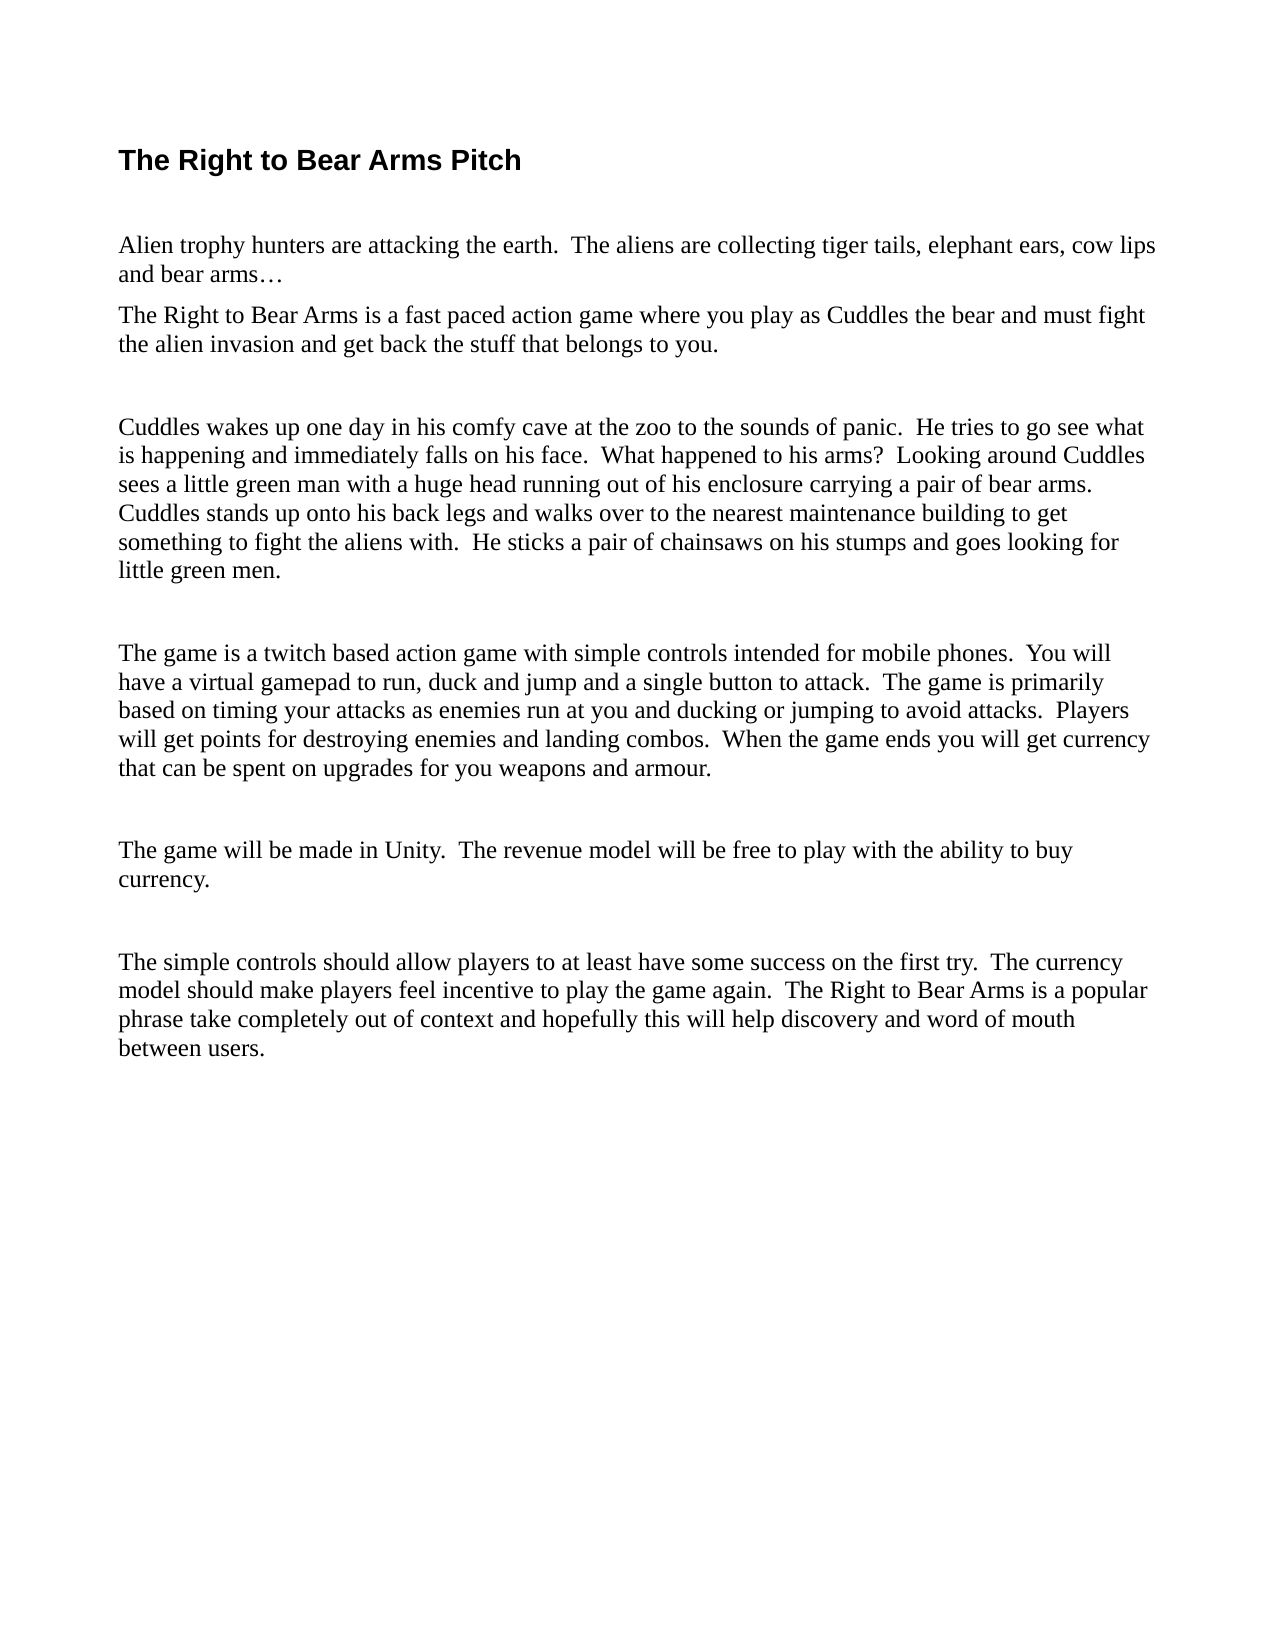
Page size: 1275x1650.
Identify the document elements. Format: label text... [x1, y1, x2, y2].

text The game is a twitch based action game with simple controls intended for mobile phones. You will have a virtual gamepad to run, duck and jump and a single button to attack. The game is primarily based on timing your attacks as enemies run at you and ducking or jumping to avoid attacks. Players will get points for destroying enemies and landing combos. When the game ends you will get currency that can be spent on upgrades for you weapons and armour. [118, 638, 1157, 782]
text The Right to Bear Arms is a fast paced action game where you play as Cuddles the bear and must fight the alien invasion and get back the stuff that belongs to you. [118, 300, 1157, 358]
text The simple controls should allow players to at least have some success on the first try. The currency model should make players feel incentive to play the game again. The Right to Bear Arms is a popular phrase take completely out of context and hopefully this will help discovery and word of mouth between users. [118, 947, 1157, 1062]
text Cuddles wakes up one day in his comfy cave at the zoo to the sounds of panic. He tries to go see what is happening and immediately falls on his face. What happened to his arms? Looking around Cuddles sees a little green man with a huge head running out of his enclosure carrying a pair of bear arms. Cuddles stands up onto his back legs and walks over to the nearest maintenance building to get something to fight the aliens with. He sticks a pair of chainsaws on his stumps and goes looking for little green men. [118, 412, 1157, 584]
subtitle The Right to Bear Arms Pitch [118, 143, 1157, 177]
text Alien trophy hunters are attacking the earth. The aliens are collecting tiger tails, elephant ears, cow lips and bear arms… [118, 230, 1157, 288]
text The game will be made in Unity. The revenue model will be free to play with the ability to buy currency. [118, 835, 1157, 893]
